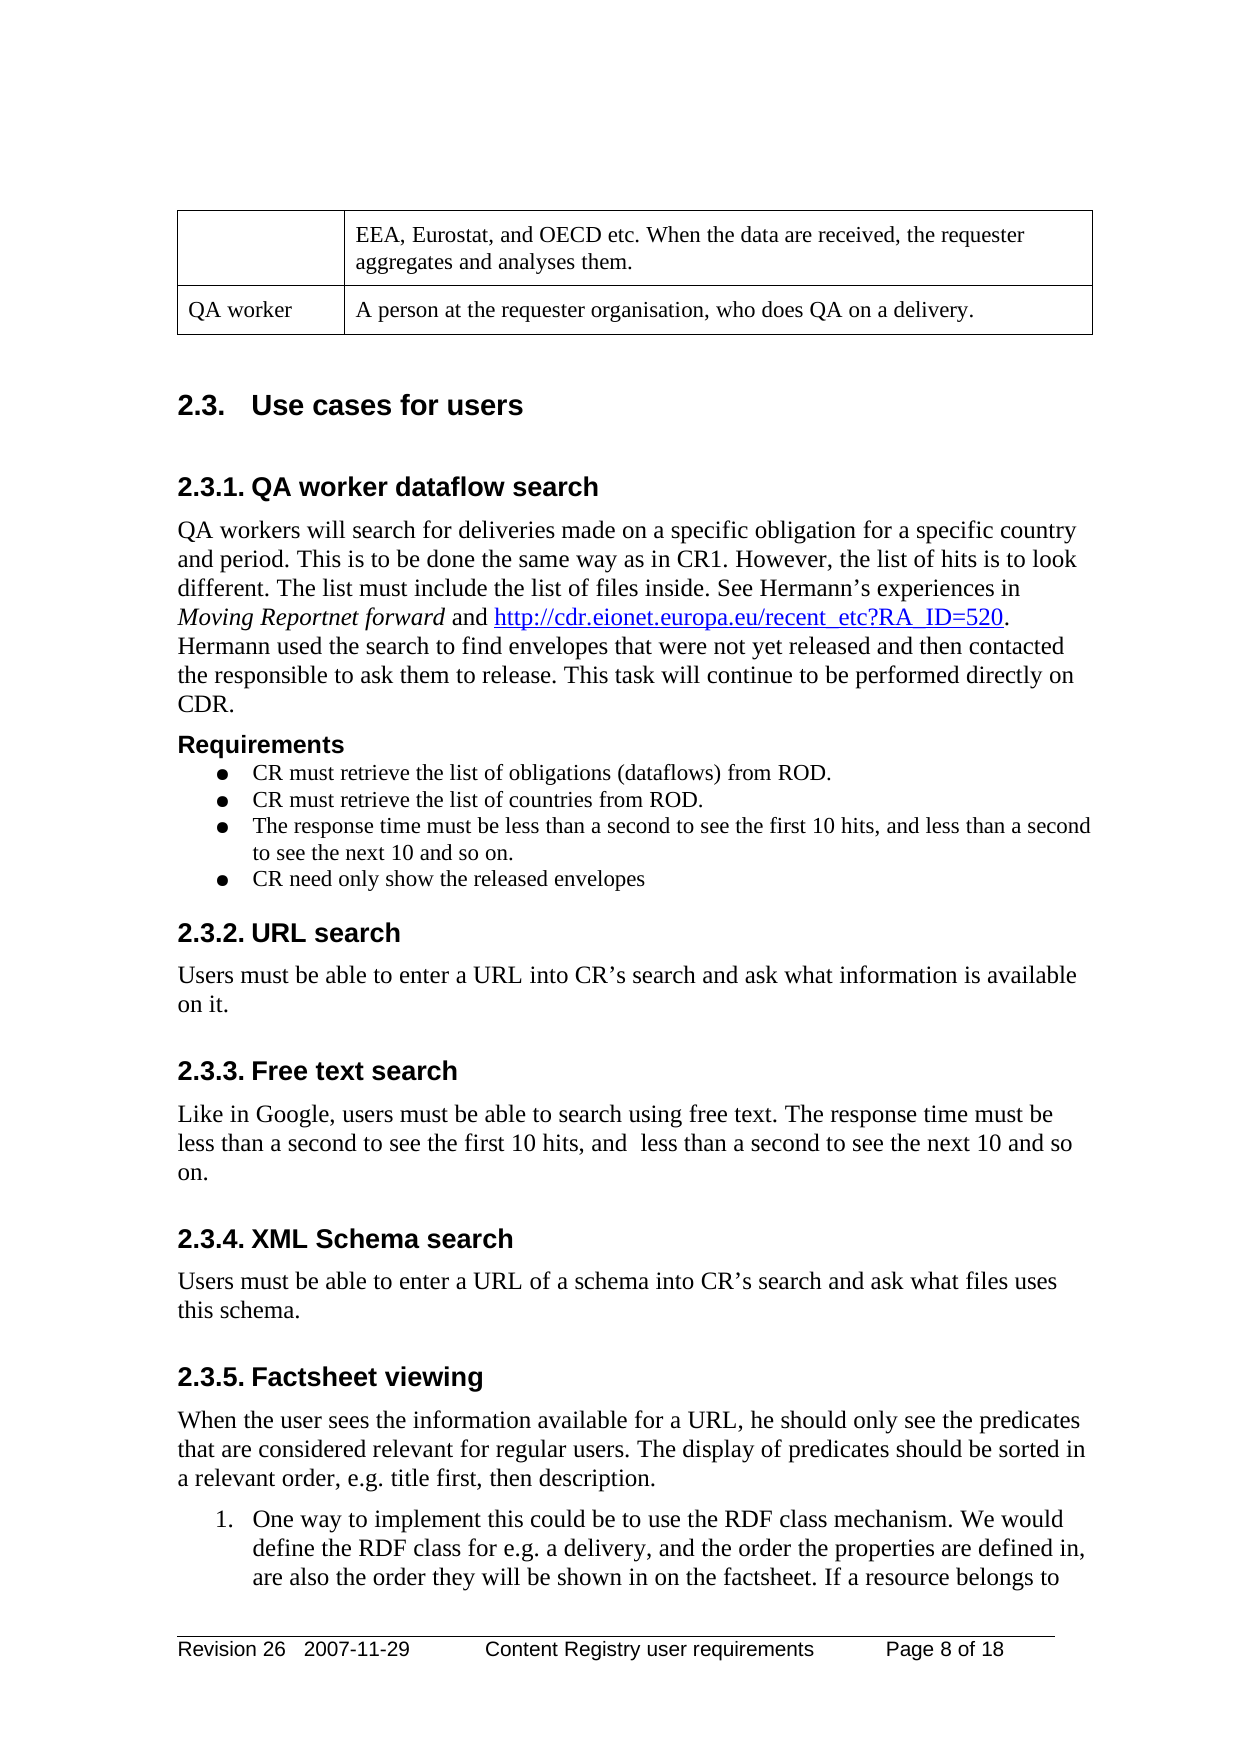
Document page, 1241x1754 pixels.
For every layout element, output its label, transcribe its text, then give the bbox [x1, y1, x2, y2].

table_cell QA worker [178, 286, 344, 334]
list The response time must be less than a second to see the first 10 hits, and less than a second to see the next 10 and so on. [215, 812, 1092, 865]
list CR must retrieve the list of countries from ROD. [215, 786, 1092, 812]
text When the user sees the information available for a URL, he should only see the predicates that are considered relevant for regular users. The display of predicates should be sorted in a relevant order, e.g. title first, then description. [177, 1405, 1092, 1492]
table_cell [178, 211, 344, 285]
text Users must be able to enter a URL of a schema into CR’s search and ask what files uses this schema. [177, 1266, 1092, 1324]
text QA workers will search for deliveries made on a specific obligation for a specific country and period. This is to be done the same way as in CR1. However, the list of hits is to look different. The list must include the list of files inside. See Hermann’s experiences in Moving Reportnet forward and http://cdr.eionet.europa.eu/recent_etc?RA_ID=520. Hermann used the search to find envelopes that were not yet released and then contacted the responsible to ask them to release. This task will continue to be performed directly on CDR. [177, 515, 1092, 718]
subtitle Requirements [177, 730, 1092, 759]
subtitle XML Schema search [177, 1223, 1092, 1254]
text Users must be able to enter a URL into CR’s search and ask what information is available on it. [177, 960, 1092, 1018]
list CR must retrieve the list of obligations (dataflows) from ROD. [215, 759, 1092, 786]
list One way to implement this could be to use the RDF class mechanism. We would define the RDF class for e.g. a delivery, and the order the properties are defined in, are also the order they will be shown in on the factsheet. If a resource belongs to [215, 1504, 1092, 1591]
text Like in Google, users must be able to search using free text. The response time must be less than a second to see the first 10 hits, and less than a second to see the next 10 and so on. [177, 1099, 1092, 1186]
subtitle Factsheet viewing [177, 1361, 1092, 1392]
subtitle Free text search [177, 1055, 1092, 1086]
subtitle URL search [177, 917, 1092, 948]
table_cell A person at the requester organisation, who does QA on a delivery. [345, 286, 1092, 334]
subtitle Use cases for users [177, 388, 1092, 421]
subtitle QA worker dataflow search [177, 471, 1092, 502]
list CR need only show the released envelopes [215, 865, 1092, 892]
table_cell EEA, Eurostat, and OECD etc. When the data are received, the requester aggregates and analyses them. [345, 211, 1092, 285]
